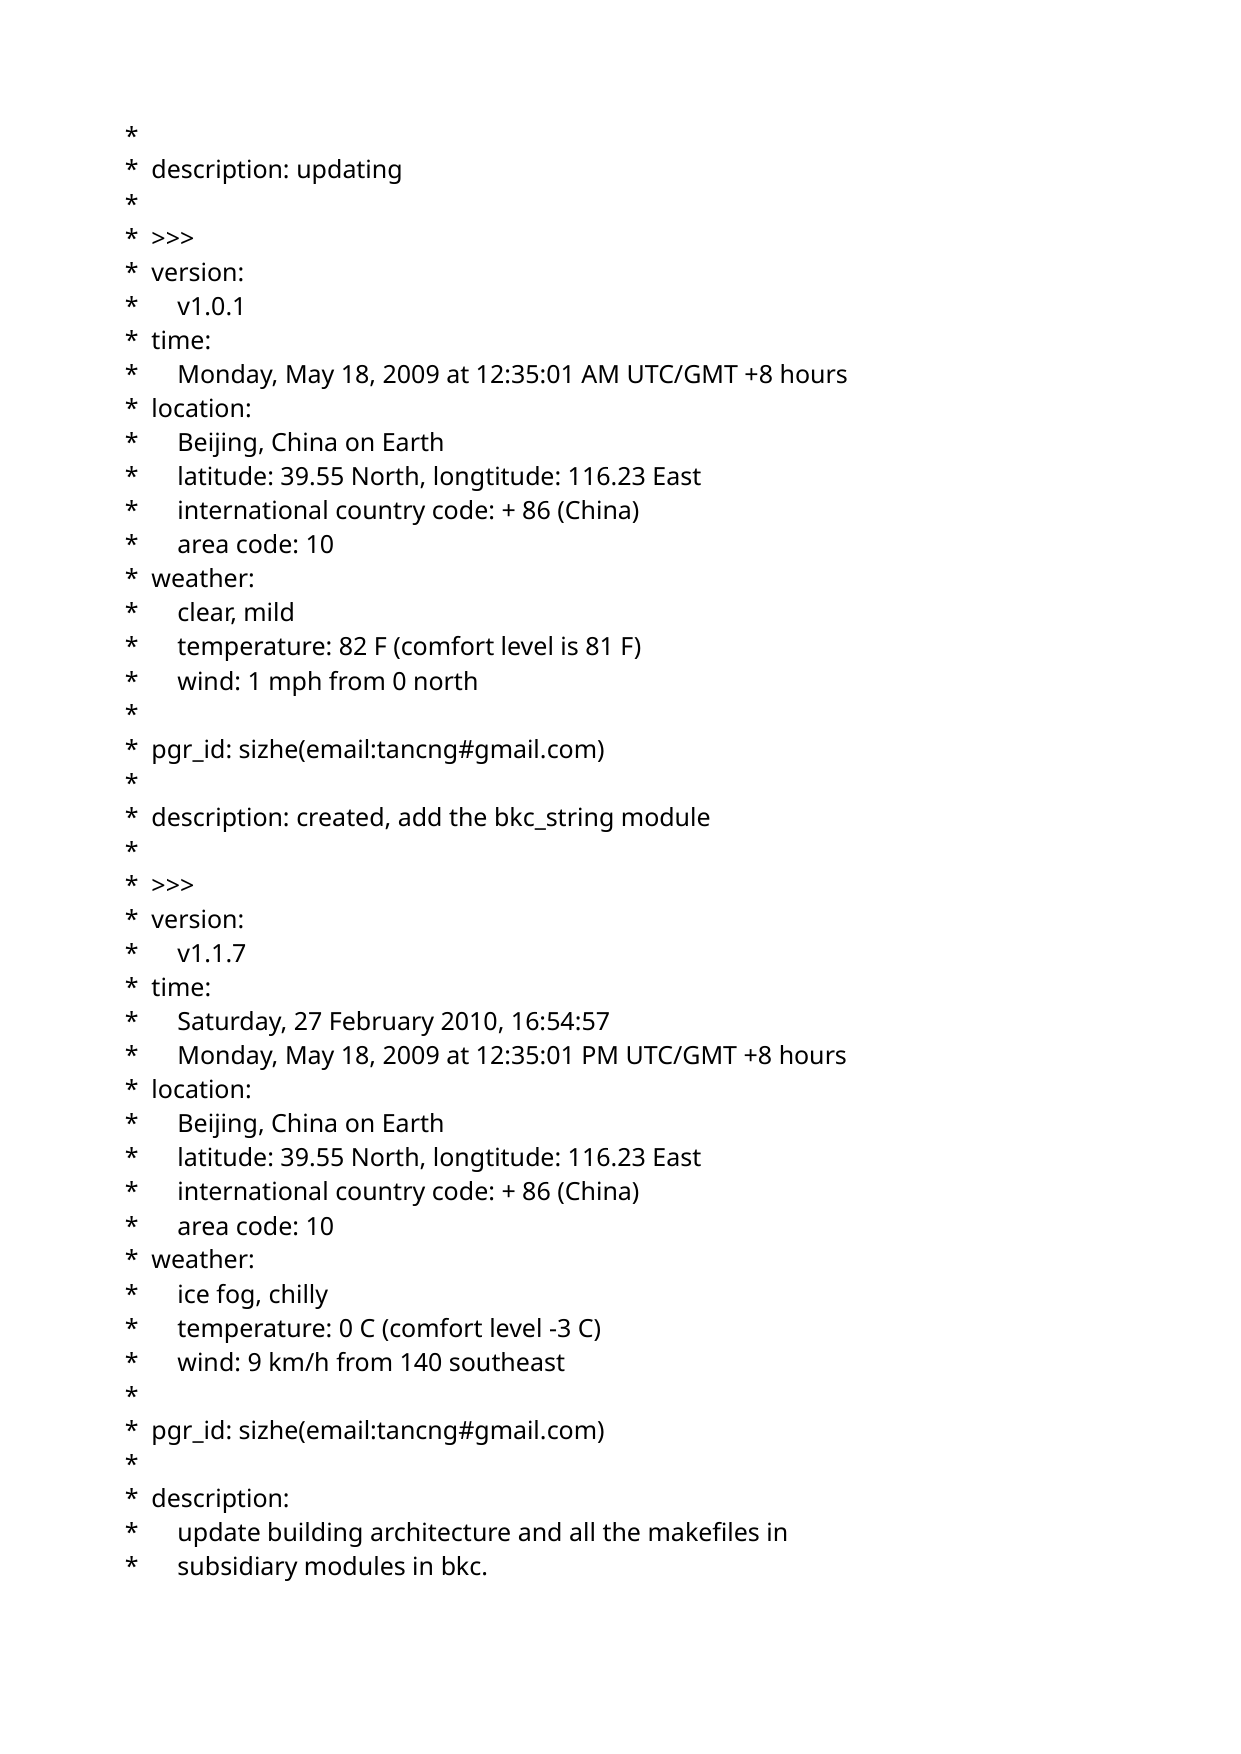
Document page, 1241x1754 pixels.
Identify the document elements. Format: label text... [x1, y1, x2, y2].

text * [118, 186, 1122, 220]
text * international country code: + 86 (China) [118, 493, 1122, 527]
text * time: [118, 970, 1122, 1004]
text * subsidiary modules in bkc. [118, 1549, 1122, 1583]
text * [118, 765, 1122, 799]
text * [118, 1447, 1122, 1481]
text * clear, mild [118, 595, 1122, 629]
text * [118, 1378, 1122, 1412]
text * time: [118, 322, 1122, 357]
text * Beijing, China on Earth [118, 1106, 1122, 1140]
text * [118, 118, 1122, 152]
text * [118, 833, 1122, 867]
text * temperature: 82 F (comfort level is 81 F) [118, 629, 1122, 663]
text * Monday, May 18, 2009 at 12:35:01 AM UTC/GMT +8 hours [118, 357, 1122, 391]
text * description: updating [118, 152, 1122, 186]
text * pgr_id: sizhe(email:tancng#gmail.com) [118, 1412, 1122, 1447]
text * area code: 10 [118, 1208, 1122, 1242]
text * area code: 10 [118, 527, 1122, 561]
text * location: [118, 1072, 1122, 1106]
text * description: [118, 1481, 1122, 1515]
text * Saturday, 27 February 2010, 16:54:57 [118, 1004, 1122, 1038]
text * international country code: + 86 (China) [118, 1174, 1122, 1208]
text * wind: 1 mph from 0 north [118, 663, 1122, 697]
text * update building architecture and all the makefiles in [118, 1515, 1122, 1549]
text * >>> [118, 220, 1122, 254]
text * weather: [118, 1242, 1122, 1276]
text * pgr_id: sizhe(email:tancng#gmail.com) [118, 731, 1122, 765]
text * weather: [118, 561, 1122, 595]
text * latitude: 39.55 North, longtitude: 116.23 East [118, 1140, 1122, 1174]
text * Monday, May 18, 2009 at 12:35:01 PM UTC/GMT +8 hours [118, 1038, 1122, 1072]
text * wind: 9 km/h from 140 southeast [118, 1344, 1122, 1378]
text * [118, 697, 1122, 731]
text * version: [118, 902, 1122, 936]
text * latitude: 39.55 North, longtitude: 116.23 East [118, 459, 1122, 493]
text * v1.0.1 [118, 288, 1122, 322]
text * >>> [118, 867, 1122, 902]
text * ice fog, chilly [118, 1276, 1122, 1310]
text * location: [118, 391, 1122, 425]
text * version: [118, 254, 1122, 288]
text * Beijing, China on Earth [118, 425, 1122, 459]
text * description: created, add the bkc_string module [118, 799, 1122, 833]
text * temperature: 0 C (comfort level -3 C) [118, 1310, 1122, 1344]
text [118, 1583, 1122, 1617]
text * v1.1.7 [118, 936, 1122, 970]
